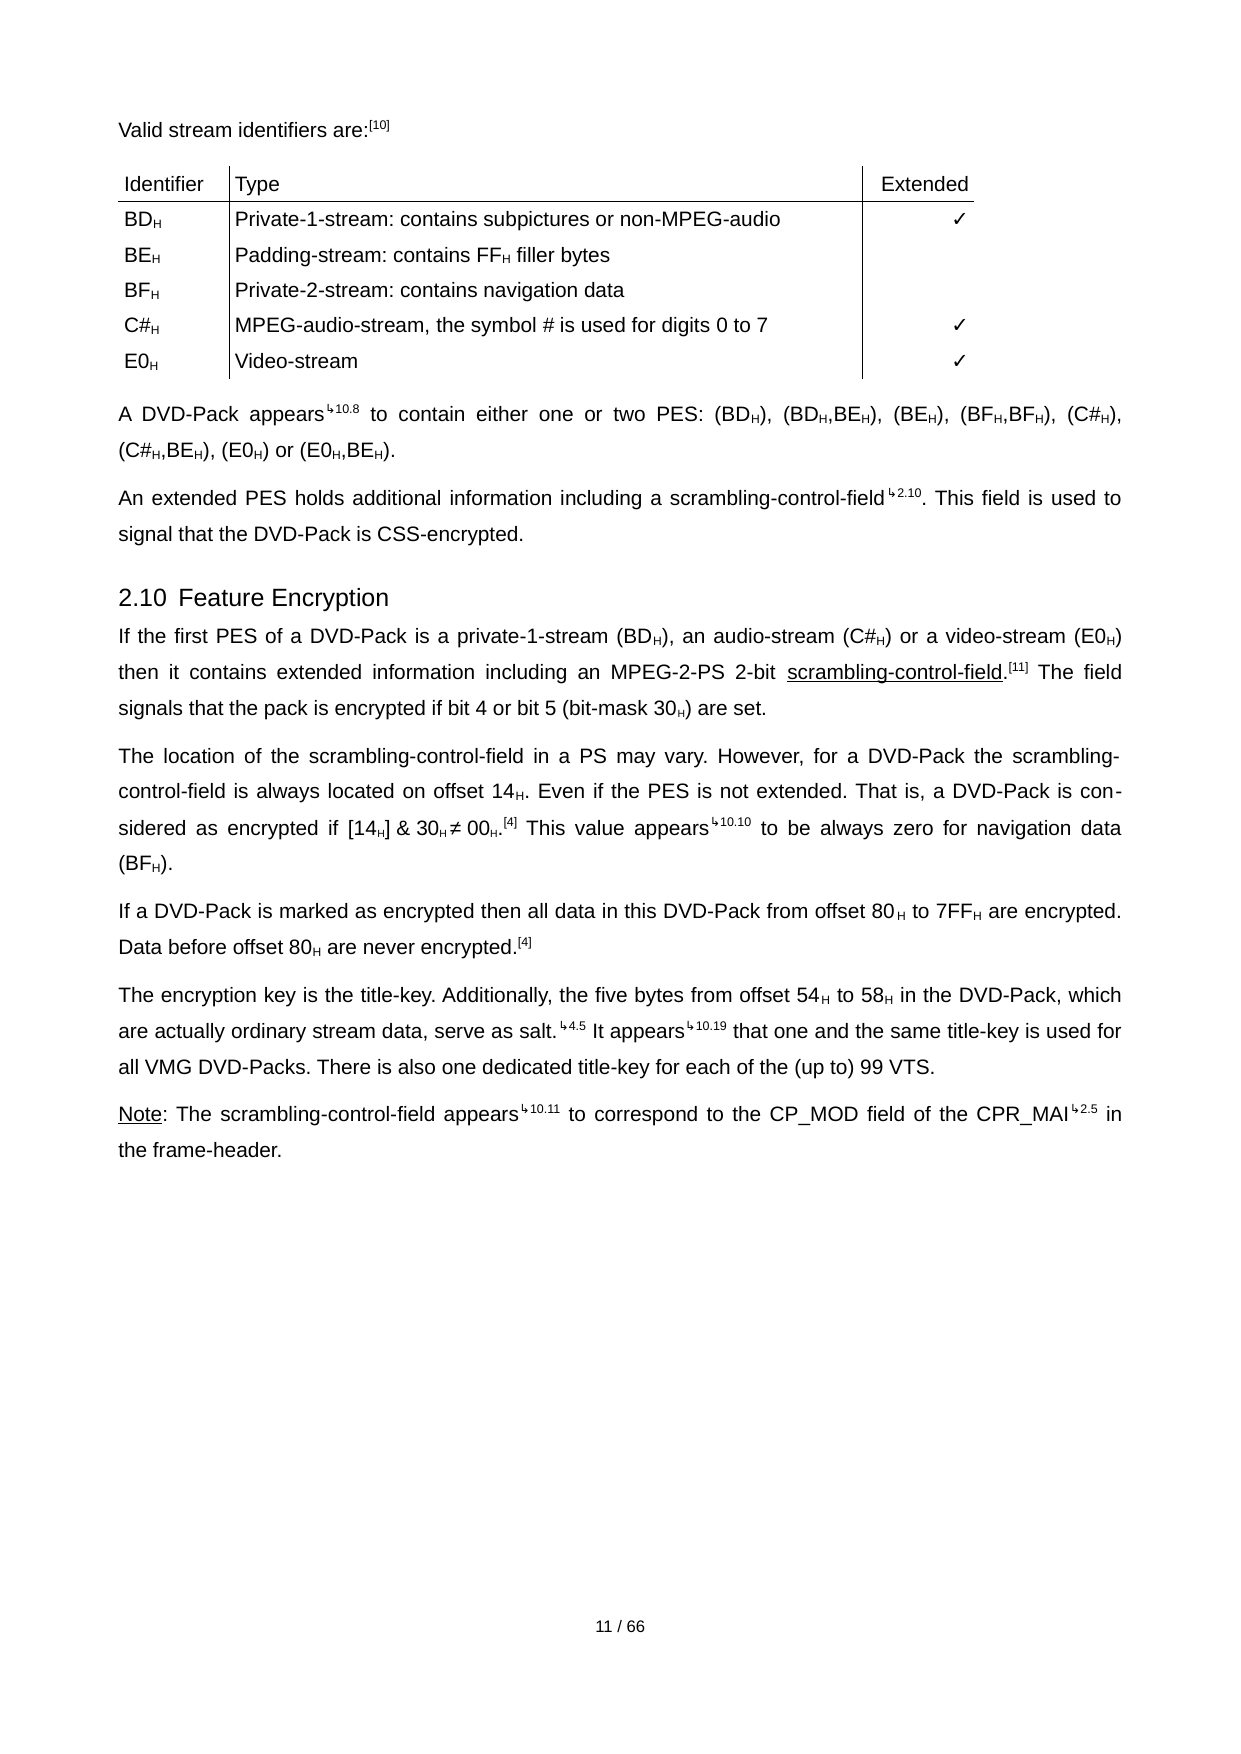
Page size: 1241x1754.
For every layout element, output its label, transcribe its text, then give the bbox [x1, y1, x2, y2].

table_cell Private-1-stream: contains subpictures or non-MPEG-audio [230, 202, 862, 237]
table_cell ✓ [863, 308, 974, 343]
table_header Type [230, 166, 862, 201]
text The location of the scrambling-control-field in a PS may vary. However, for a DVD-Pack the scrambling- control-field is always located on offset 14H. Even if the PES is not extended. That is, a DVD-Pack is con­sidered as encrypted if [14H] & 30H ≠ 00H.[4] This value appears↳10.10 to be always zero for navigation data (BFH). [118, 743, 1122, 875]
text If the first PES of a DVD-Pack is a private-1-stream (BDH), an audio-stream (C#H) or a video-stream (E0H) then it contains extended information including an MPEG-2-PS 2-bit scrambling-control-field.[11] The field signals that the pack is encrypted if bit 4 or bit 5 (bit-mask 30H) are set. [118, 624, 1122, 720]
table_header Identifier [118, 166, 229, 201]
table_header Extended [863, 166, 974, 201]
table_cell MPEG-audio-stream, the symbol # is used for digits 0 to 7 [230, 308, 862, 343]
table_cell BFH [118, 272, 229, 308]
table_cell Video-stream [230, 343, 862, 378]
table_cell Padding-stream: contains FFH filler bytes [230, 237, 862, 272]
table_cell C#H [118, 308, 229, 343]
table_cell ✓ [863, 202, 974, 237]
text Valid stream identifiers are:[10] [118, 118, 1122, 142]
text Note: The scrambling-control-field appears↳10.11 to correspond to the CP_MOD field of the CPR_MAI↳2.5 in the frame-header. [118, 1102, 1122, 1162]
table_cell ✓ [863, 343, 974, 378]
table_cell BDH [118, 202, 229, 237]
text A DVD-Pack appears↳10.8 to contain either one or two PES: (BDH), (BDH,BEH), (BEH), (BFH,BFH), (C#H), (C#H,BEH), (E0H) or (E0H,BEH). [118, 402, 1122, 462]
subtitle Feature Encryption [118, 583, 1122, 611]
table_cell Private-2-stream: contains navigation data [230, 272, 862, 308]
table_cell [863, 237, 974, 272]
text The encryption key is the title-key. Additionally, the five bytes from offset 54H to 58H in the DVD-Pack, which are actually ordinary stream data, serve as salt.↳4.5 It appears↳10.19 that one and the same title-key is used for all VMG DVD-Packs. There is also one dedicated title-key for each of the (up to) 99 VTS. [118, 983, 1122, 1078]
table_cell [863, 272, 974, 308]
text If a DVD-Pack is marked as encrypted then all data in this DVD-Pack from offset 80H to 7FFH are encrypted. Data before offset 80H are never encrypted.[4] [118, 899, 1122, 959]
table_cell BEH [118, 237, 229, 272]
table_cell E0H [118, 343, 229, 378]
text An extended PES holds additional information including a scrambling-control-field↳2.10. This field is used to signal that the DVD-Pack is CSS-encrypted. [118, 486, 1122, 546]
